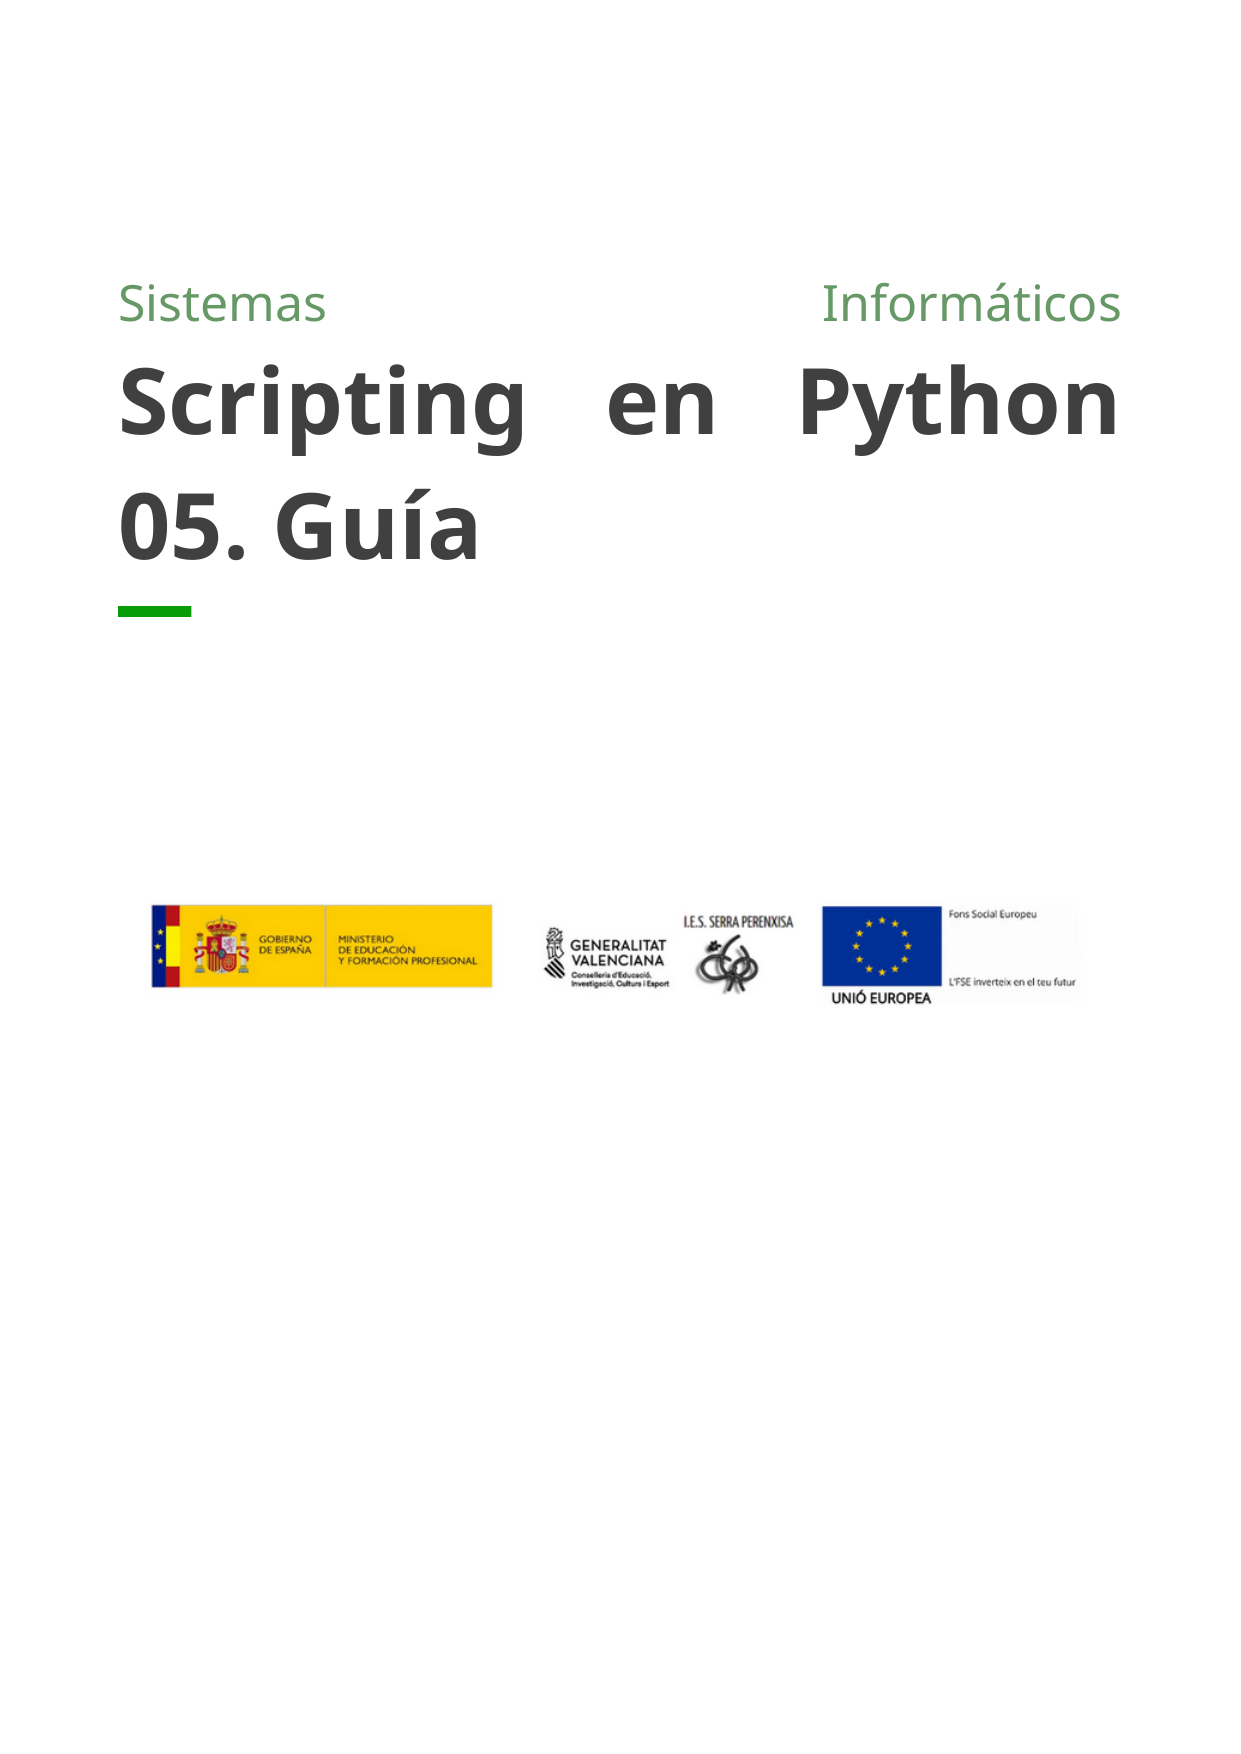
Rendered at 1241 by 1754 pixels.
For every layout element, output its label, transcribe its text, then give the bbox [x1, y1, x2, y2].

picture [118, 606, 192, 617]
picture [118, 885, 1123, 1005]
title Sistemas Informáticos Scripting en Python 05. Guía [118, 268, 1122, 586]
